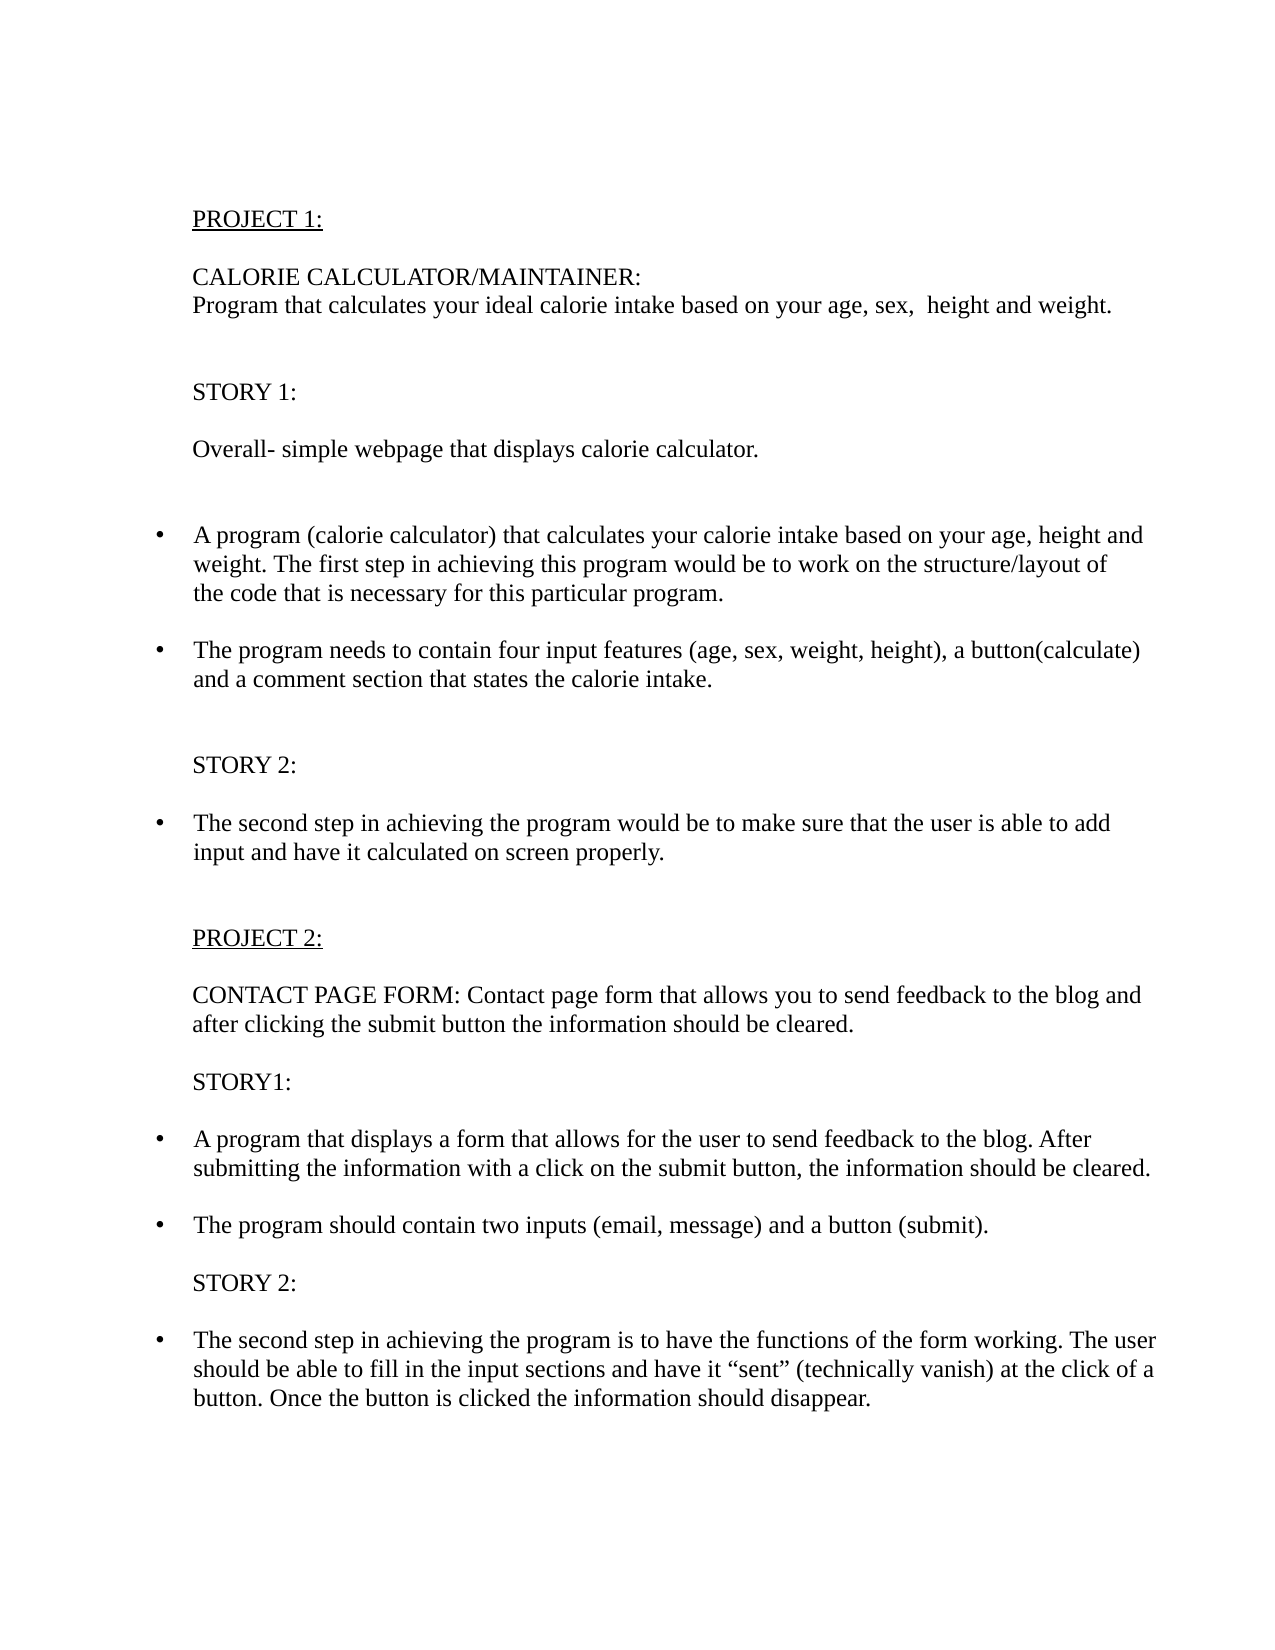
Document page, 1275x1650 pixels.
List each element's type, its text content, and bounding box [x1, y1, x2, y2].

text Program that calculates your ideal calorie intake based on your age, sex, height and weight. [118, 291, 1157, 319]
list The program should contain two inputs (email, message) and a button (submit). [156, 1211, 1157, 1239]
text PROJECT 2: [118, 923, 1157, 952]
text STORY1: [118, 1067, 1157, 1096]
list The second step in achieving the program is to have the functions of the form working. The user should be able to fill in the input sections and have it “sent” (technically vanish) at the click of a button. Once the button is clicked the information should disappear. [156, 1326, 1157, 1412]
list A program that displays a form that allows for the user to send feedback to the blog. After submitting the information with a click on the submit button, the information should be cleared. [156, 1124, 1157, 1182]
text STORY 1: [118, 377, 1157, 406]
text Overall- simple webpage that displays calorie calculator. [118, 434, 1157, 463]
text STORY 2: [118, 1268, 1157, 1297]
text STORY 2: [118, 751, 1157, 779]
list the code that is necessary for this particular program. [156, 578, 1157, 607]
text CALORIE CALCULATOR/MAINTAINER: [118, 262, 1157, 291]
list A program (calorie calculator) that calculates your calorie intake based on your age, height and weight. The first step in achieving this program would be to work on the structure/layout of [156, 521, 1157, 578]
list The second step in achieving the program would be to make sure that the user is able to add input and have it calculated on screen properly. [156, 808, 1157, 866]
text CONTACT PAGE FORM: Contact page form that allows you to send feedback to the blog and after clicking the submit button the information should be cleared. [118, 981, 1157, 1038]
list The program needs to contain four input features (age, sex, weight, height), a button(calculate) and a comment section that states the calorie intake. [156, 636, 1157, 693]
text PROJECT 1: [118, 204, 1157, 233]
